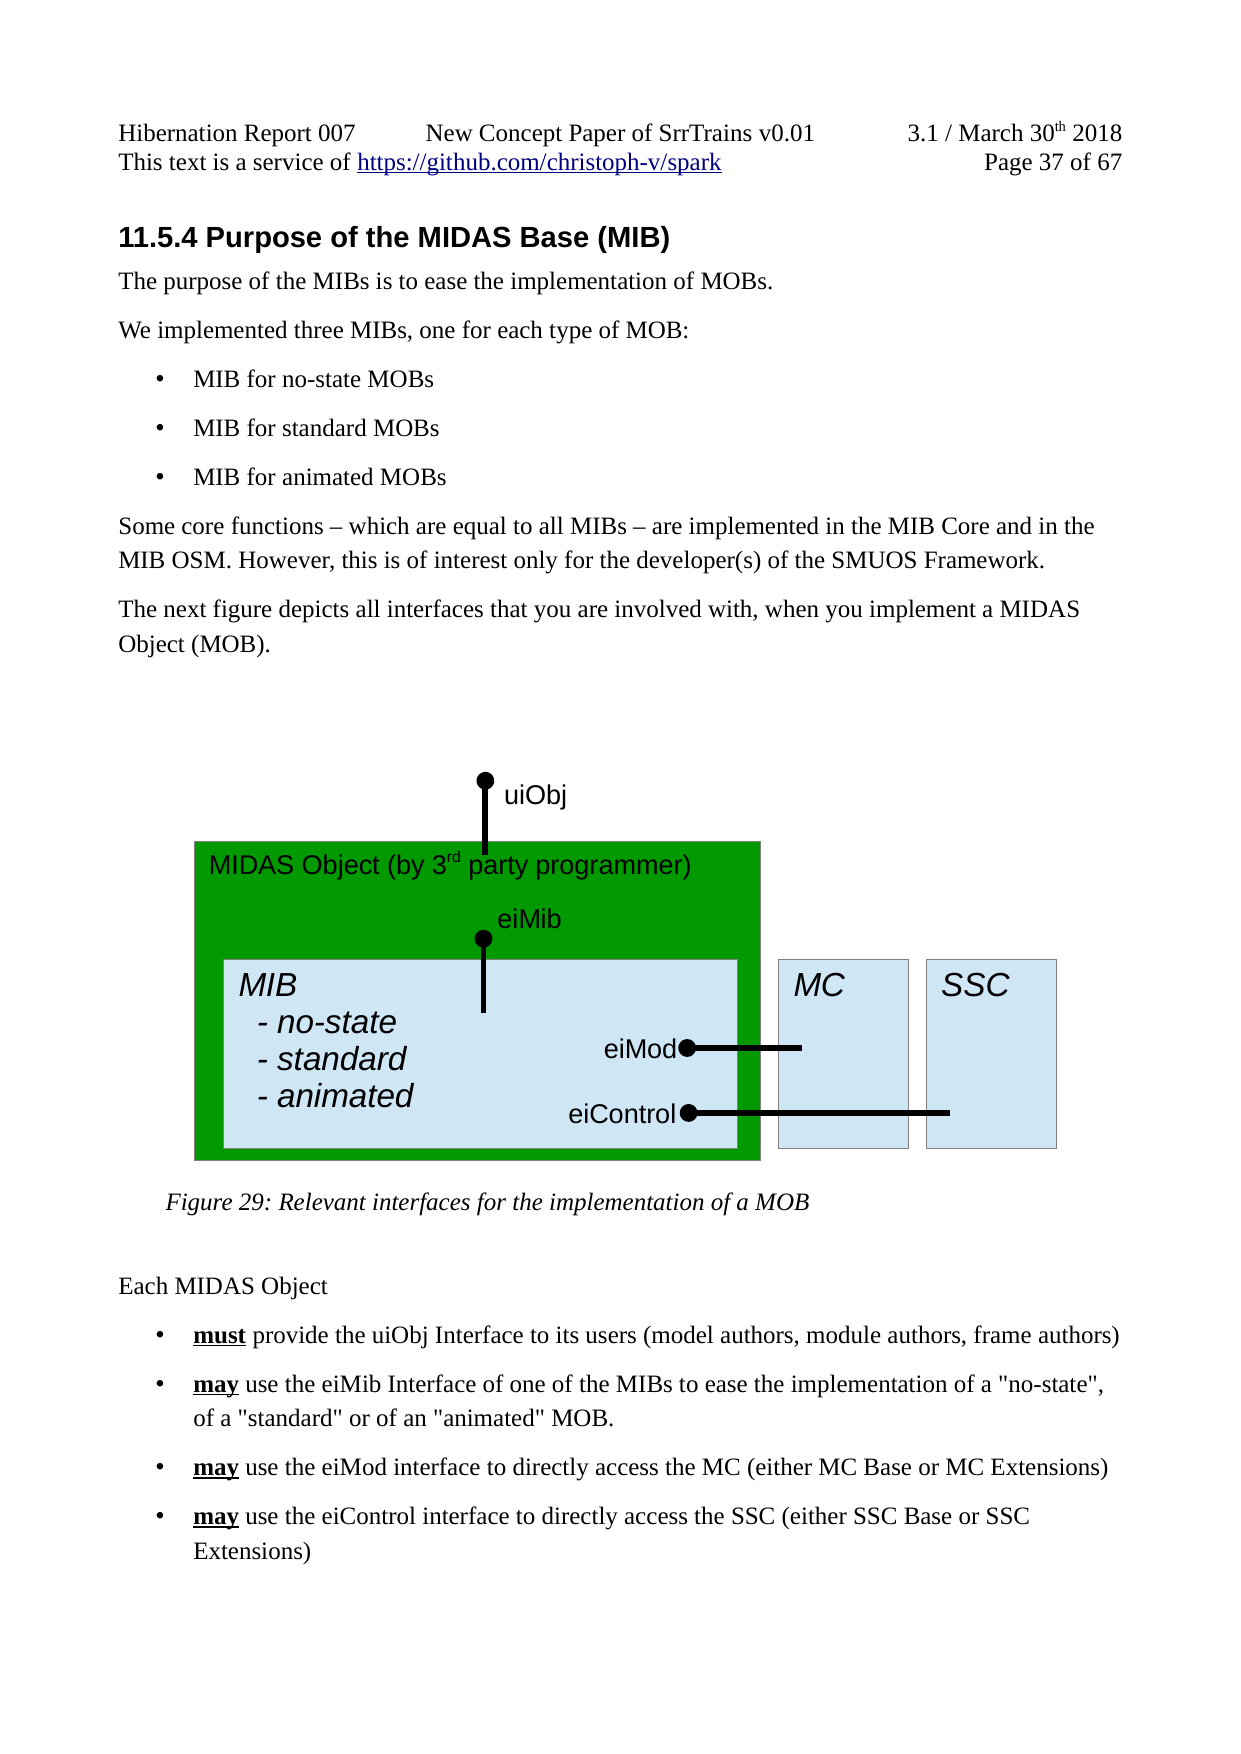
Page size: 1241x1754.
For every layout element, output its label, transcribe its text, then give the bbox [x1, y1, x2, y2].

list may use the eiMod interface to directly access the MC (either MC Base or MC Extensions) [156, 1452, 1122, 1481]
list may use the eiMib Interface of one of the MIBs to ease the implementation of a "no-state", of a "standard" or of an "animated" MOB. [156, 1369, 1122, 1432]
text The next figure depicts all interfaces that you are involved with, when you implement a MIDAS Object (MOB). [118, 594, 1122, 658]
text Some core functions – which are equal to all MIBs – are implemented in the MIB Core and in the MIB OSM. However, this is of interest only for the developer(s) of the SMUOS Framework. [118, 511, 1122, 574]
list must provide the uiObj Interface to its users (model authors, module authors, frame authors) [156, 1320, 1122, 1348]
list MIB for standard MOBs [156, 413, 1122, 442]
list may use the eiControl interface to directly access the SSC (either SSC Base or SSC Extensions) [156, 1501, 1122, 1565]
text Figure 29: Relevant interfaces for the implementation of a MOB [165, 740, 1068, 1216]
text The purpose of the MIBs is to ease the implementation of MOBs. [118, 266, 1122, 294]
subtitle 11.5.4 Purpose of the MIDAS Base (MIB) [118, 220, 1122, 253]
text We implemented three MIBs, one for each type of MOB: [118, 315, 1122, 343]
list MIB for no-state MOBs [156, 364, 1122, 393]
list MIB for animated MOBs [156, 462, 1122, 491]
text Each MIDAS Object [118, 1271, 1122, 1299]
